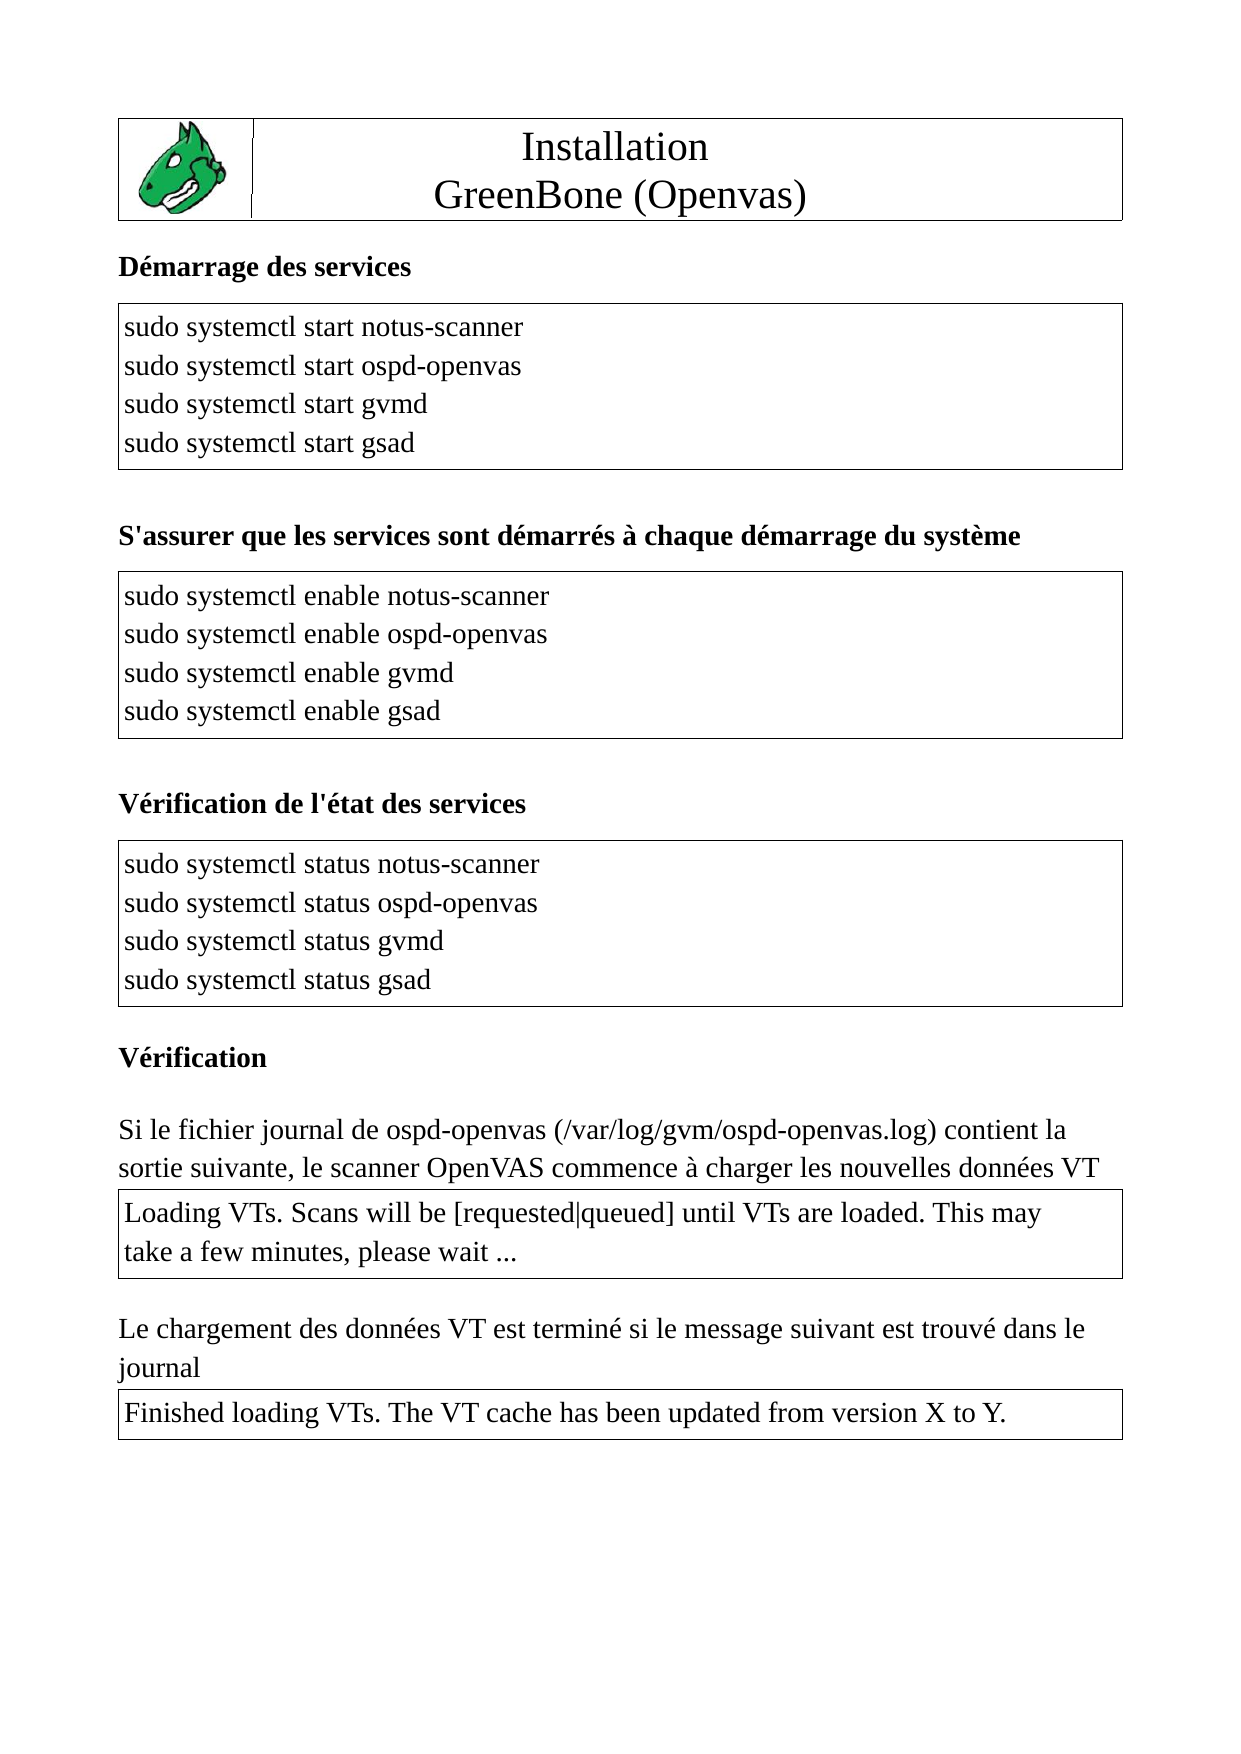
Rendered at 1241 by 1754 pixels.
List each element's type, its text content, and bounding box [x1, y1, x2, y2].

text Démarrage des services [118, 249, 1122, 283]
text Le chargement des données VT est terminé si le message suivant est trouvé dans le journal [118, 1311, 1122, 1383]
table_header sudo systemctl status notus-scanner sudo systemctl status ospd-openvas sudo systemctl status gvmd sudo systemctl status gsad [119, 841, 1122, 1006]
table_header Finished loading VTs. The VT cache has been updated from version X to Y. [119, 1390, 1122, 1439]
table_header Loading VTs. Scans will be [requested|queued] until VTs are loaded. This may take a few minutes, please wait ... [119, 1190, 1122, 1278]
picture [138, 121, 237, 214]
table_header sudo systemctl enable notus-scanner sudo systemctl enable ospd-openvas sudo systemctl enable gvmd sudo systemctl enable gsad [119, 572, 1122, 738]
text Vérification [118, 1040, 1122, 1074]
text Vérification de l'état des services [118, 786, 1122, 820]
table_header sudo systemctl start notus-scanner sudo systemctl start ospd-openvas sudo systemctl start gvmd sudo systemctl start gsad [119, 304, 1122, 469]
text Si le fichier journal de ospd-openvas (/var/log/gvm/ospd-openvas.log) contient la sortie suivante, le scanner OpenVAS commence à charger les nouvelles données VT [118, 1112, 1122, 1184]
text S'assurer que les services sont démarrés à chaque démarrage du système [118, 518, 1122, 551]
